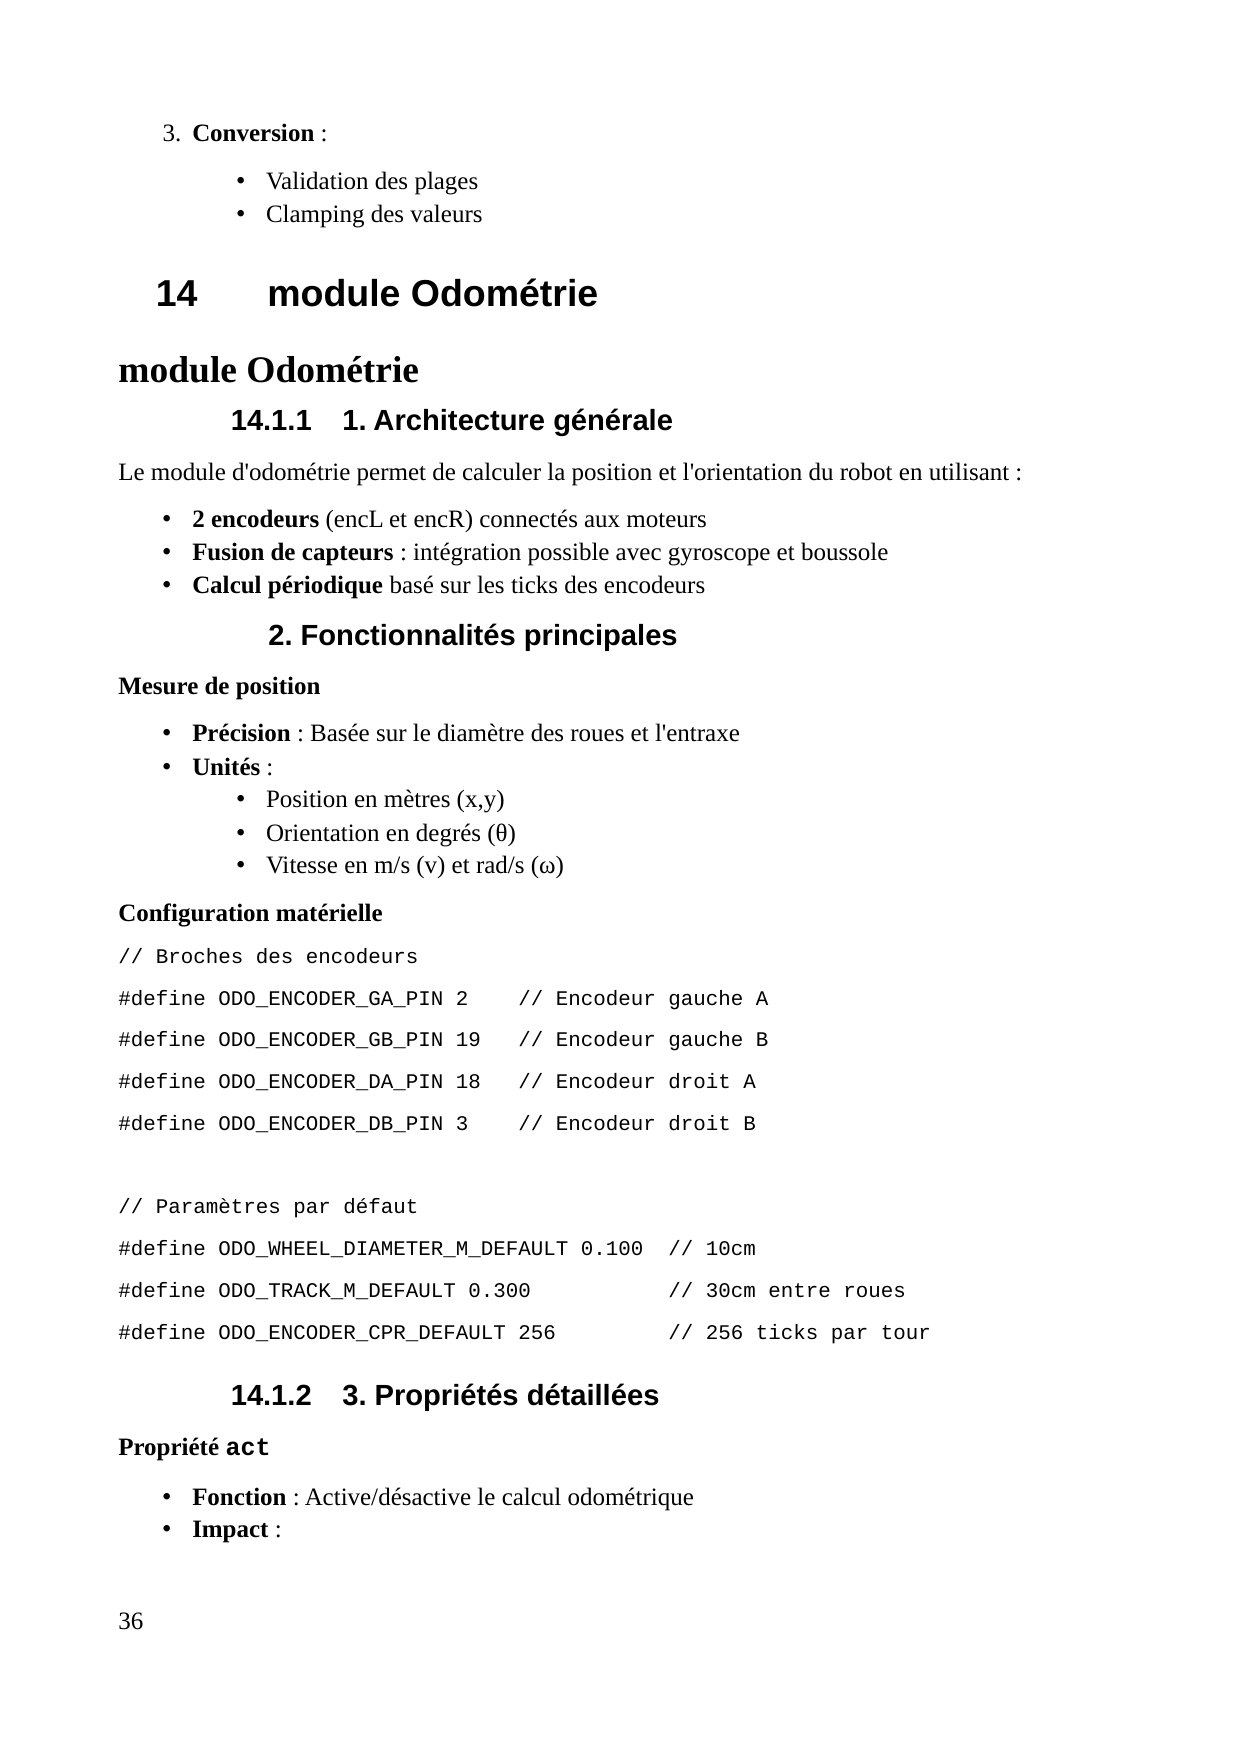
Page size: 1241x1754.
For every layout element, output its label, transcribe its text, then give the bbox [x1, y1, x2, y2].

text #define ODO_ENCODER_GB_PIN 19 // Encodeur gauche B [118, 1029, 1122, 1053]
subtitle Propriété act [118, 1432, 1122, 1462]
list Position en mètres (x,y) [236, 784, 1122, 813]
subtitle Mesure de position [118, 671, 1122, 700]
list Fonction : Active/désactive le calcul odométrique [162, 1482, 1122, 1510]
subtitle 1. Architecture générale [231, 403, 1122, 437]
list Conversion : [162, 118, 1122, 147]
subtitle module Odométrie [118, 348, 1122, 391]
text #define ODO_ENCODER_DA_PIN 18 // Encodeur droit A [118, 1071, 1122, 1095]
list 2 encodeurs (encL et encR) connectés aux moteurs [162, 504, 1122, 533]
text #define ODO_ENCODER_CPR_DEFAULT 256 // 256 ticks par tour [118, 1322, 1122, 1345]
text #define ODO_ENCODER_GA_PIN 2 // Encodeur gauche A [118, 988, 1122, 1011]
text // Paramètres par défaut [118, 1196, 1122, 1220]
list Vitesse en m/s (v) et rad/s (ω) [236, 851, 1122, 879]
list Orientation en degrés (θ) [236, 818, 1122, 846]
list Unités : [162, 752, 1122, 780]
list Impact : [162, 1514, 1122, 1543]
text // Broches des encodeurs [118, 946, 1122, 969]
list Précision : Basée sur le diamètre des roues et l'entraxe [162, 718, 1122, 747]
text #define ODO_WHEEL_DIAMETER_M_DEFAULT 0.100 // 10cm [118, 1238, 1122, 1262]
subtitle Configuration matérielle [118, 898, 1122, 927]
subtitle 3. Propriétés détaillées [231, 1378, 1122, 1412]
text #define ODO_ENCODER_DB_PIN 3 // Encodeur droit B [118, 1113, 1122, 1137]
text Le module d'odométrie permet de calculer la position et l'orientation du robot en utilisant : [118, 457, 1122, 485]
list Calcul périodique basé sur les ticks des encodeurs [162, 570, 1122, 599]
text #define ODO_TRACK_M_DEFAULT 0.300 // 30cm entre roues [118, 1280, 1122, 1304]
subtitle module Odométrie [156, 271, 1122, 314]
list Fusion de capteurs : intégration possible avec gyroscope et boussole [162, 537, 1122, 566]
list Validation des plages [236, 166, 1122, 194]
list Clamping des valeurs [236, 199, 1122, 227]
subtitle 2. Fonctionnalités principales [231, 618, 1122, 651]
